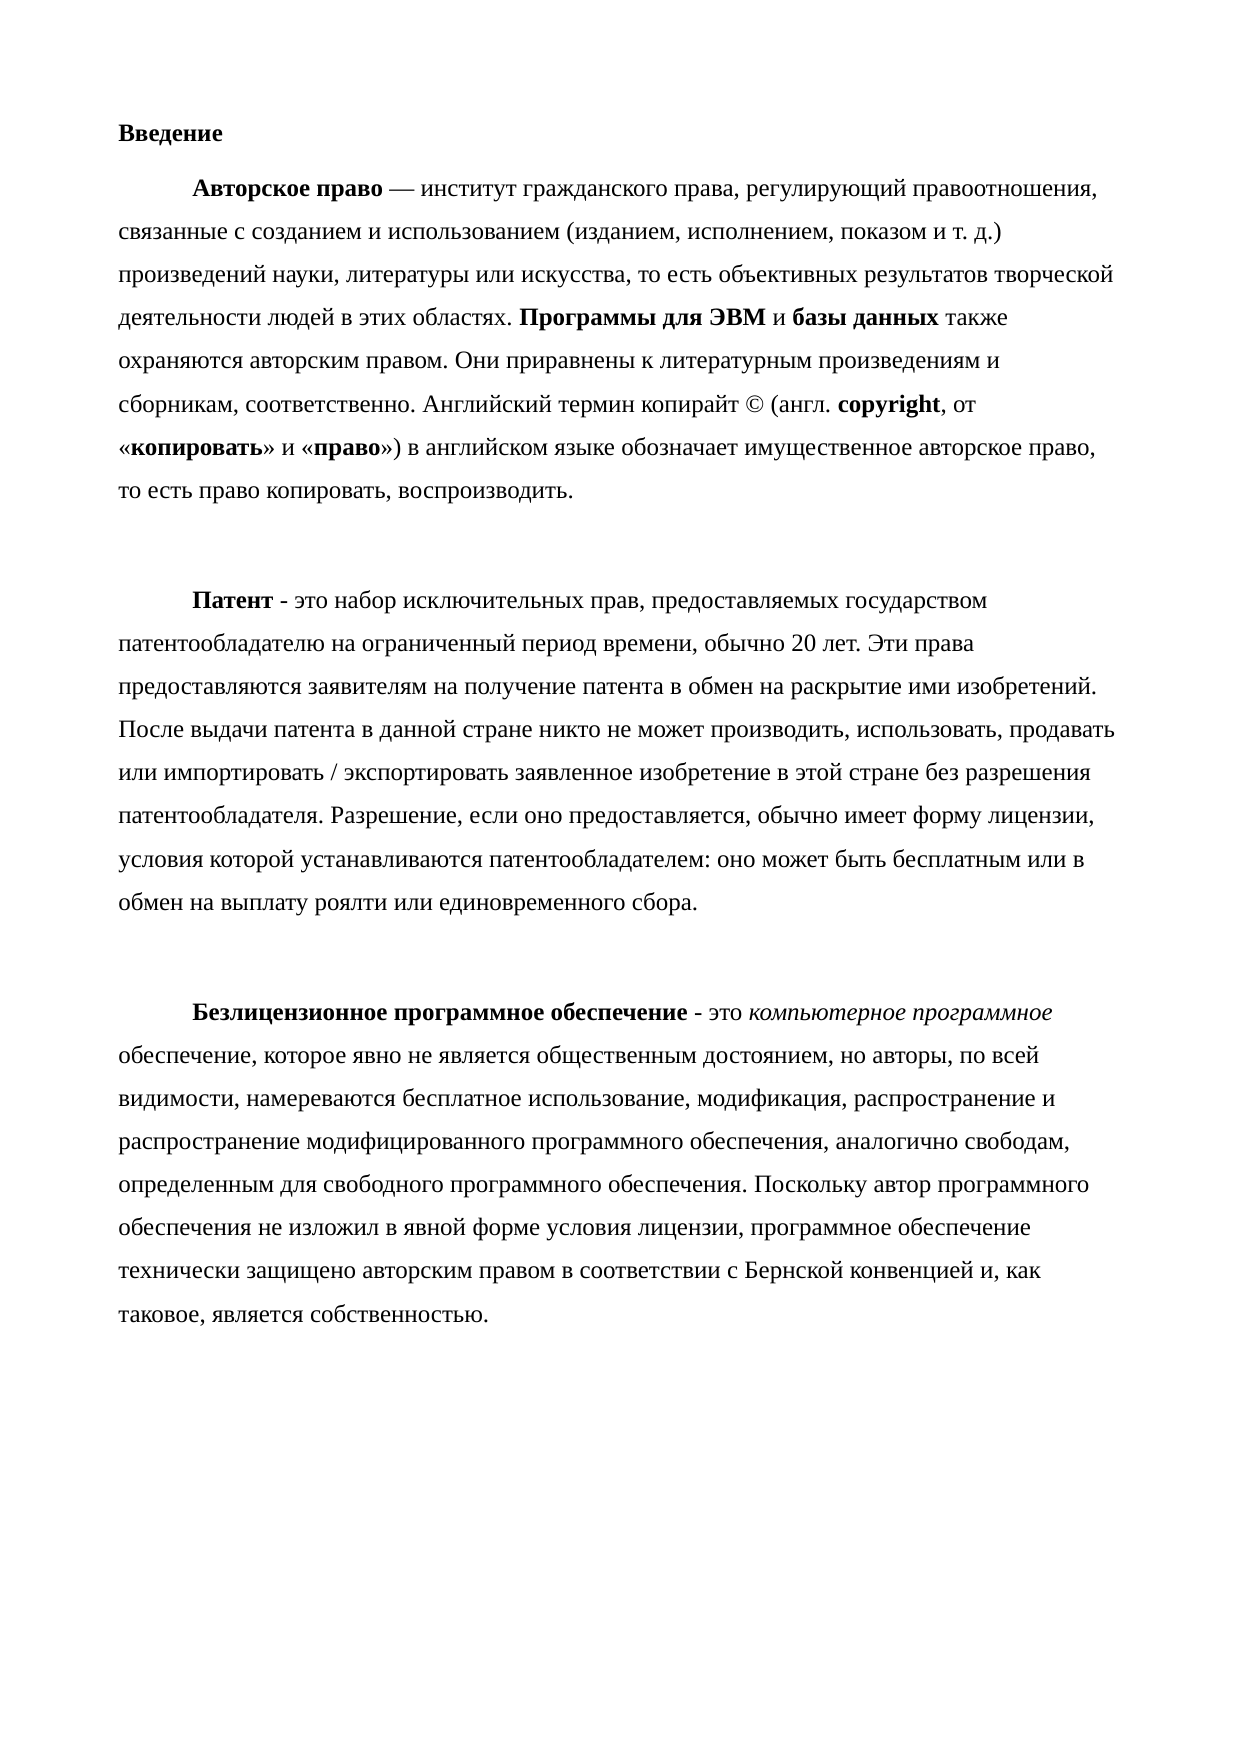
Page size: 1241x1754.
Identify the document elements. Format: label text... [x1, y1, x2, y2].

text Введение [118, 118, 1122, 147]
text Безлицензионное программное обеспечение - это компьютерное программное обеспечение, которое явно не является общественным достоянием, но авторы, по всей видимости, намереваются бесплатное использование, модификация, распространение и распространение модифицированного программного обеспечения, аналогично свободам, определенным для свободного программного обеспечения. Поскольку автор программного обеспечения не изложил в явной форме условия лицензии, программное обеспечение технически защищено авторским правом в соответствии с Бернской конвенцией и, как таковое, является собственностью. [118, 997, 1122, 1327]
text Авторское право — институт гражданского права, регулирующий правоотношения, связанные с созданием и использованием (изданием, исполнением, показом и т. д.) произведений науки, литературы или искусства, то есть объективных результатов творческой деятельности людей в этих областях. Программы для ЭВМ и базы данных также охраняются авторским правом. Они приравнены к литературным произведениям и сборникам, соответственно. Английский термин копирайт © (англ. copyright, от «копировать» и «право») в английском языке обозначает имущественное авторское право, то есть право копировать, воспроизводить. [118, 173, 1122, 504]
text Патент - это набор исключительных прав, предоставляемых государством патентообладателю на ограниченный период времени, обычно 20 лет. Эти права предоставляются заявителям на получение патента в обмен на раскрытие ими изобретений. После выдачи патента в данной стране никто не может производить, использовать, продавать или импортировать / экспортировать заявленное изобретение в этой стране без разрешения патентообладателя. Разрешение, если оно предоставляется, обычно имеет форму лицензии, условия которой устанавливаются патентообладателем: оно может быть бесплатным или в обмен на выплату роялти или единовременного сбора. [118, 585, 1122, 916]
